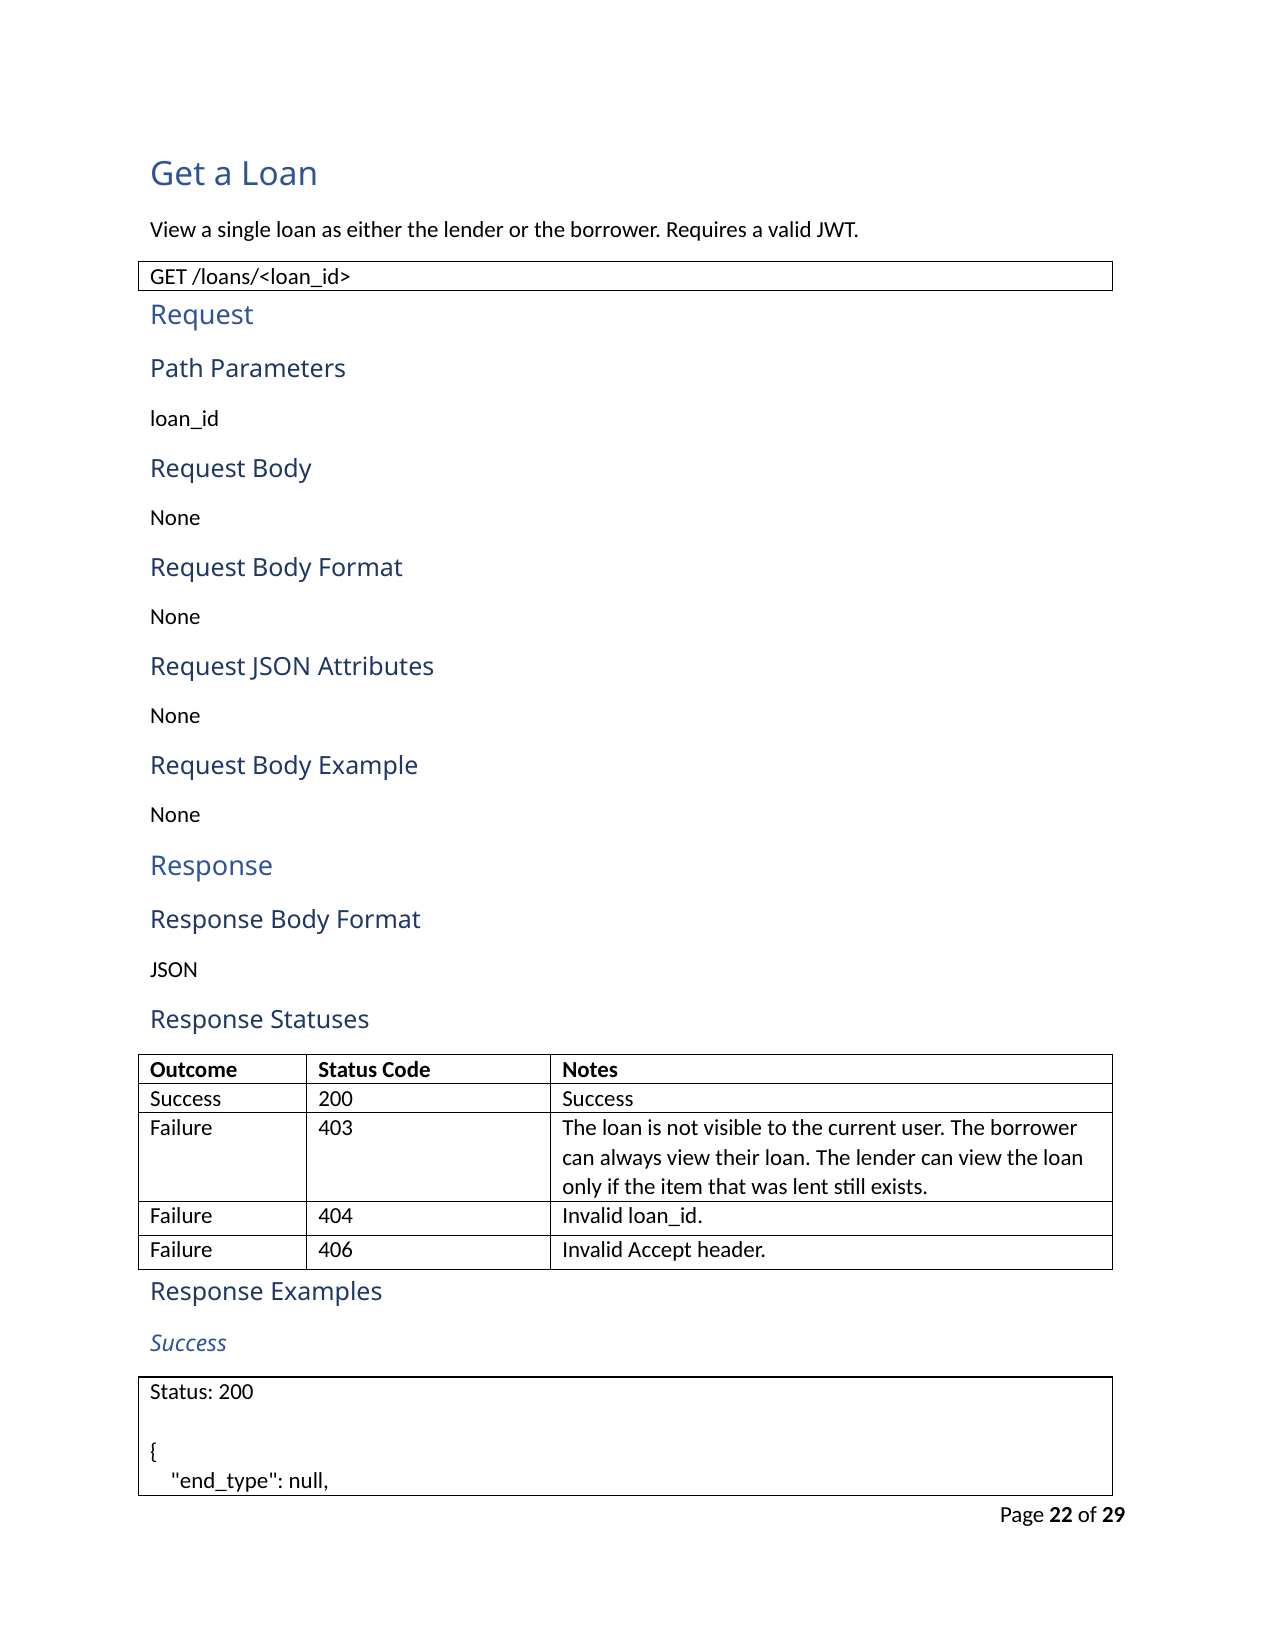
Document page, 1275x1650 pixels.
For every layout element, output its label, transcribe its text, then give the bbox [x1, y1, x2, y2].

subtitle Request Body Format [150, 549, 1125, 583]
table_cell Success [139, 1084, 306, 1112]
table_cell Invalid Accept header. [551, 1236, 1112, 1269]
text None [150, 701, 1125, 729]
table_cell 403 [307, 1113, 550, 1201]
text None [150, 602, 1125, 630]
subtitle Success [150, 1327, 1125, 1358]
text View a single loan as either the lender or the borrower. Requires a valid JWT. [150, 215, 1125, 243]
table_cell 406 [307, 1236, 550, 1269]
table_cell Success [551, 1084, 1112, 1112]
table_header Outcome [139, 1055, 306, 1083]
subtitle Response Statuses [150, 1001, 1125, 1035]
subtitle Request JSON Attributes [150, 648, 1125, 682]
table_cell Failure [139, 1236, 306, 1269]
table_cell Invalid loan_id. [551, 1202, 1112, 1234]
subtitle Path Parameters [150, 351, 1125, 385]
subtitle Request Body [150, 450, 1125, 484]
table_header GET /loans/<loan_id> [139, 262, 1112, 290]
text loan_id [150, 404, 1125, 432]
subtitle Request Body Example [150, 747, 1125, 781]
table_cell Failure [139, 1202, 306, 1234]
table_header Status Code [307, 1055, 550, 1083]
table_cell 404 [307, 1202, 550, 1234]
text None [150, 800, 1125, 828]
table_header Status: 200 { "end_type": null, [139, 1378, 1112, 1494]
subtitle Response Examples [150, 1274, 1125, 1308]
table_header Notes [551, 1055, 1112, 1083]
table_cell 200 [307, 1084, 550, 1112]
subtitle Request [150, 295, 1125, 332]
subtitle Get a Loan [150, 150, 1125, 195]
text JSON [150, 955, 1125, 983]
text None [150, 503, 1125, 531]
table_cell Failure [139, 1113, 306, 1201]
subtitle Response [150, 846, 1125, 883]
subtitle Response Body Format [150, 902, 1125, 936]
table_cell The loan is not visible to the current user. The borrower can always view their loan. The lender can view the loan only if the item that was lent still exists. [551, 1113, 1112, 1201]
